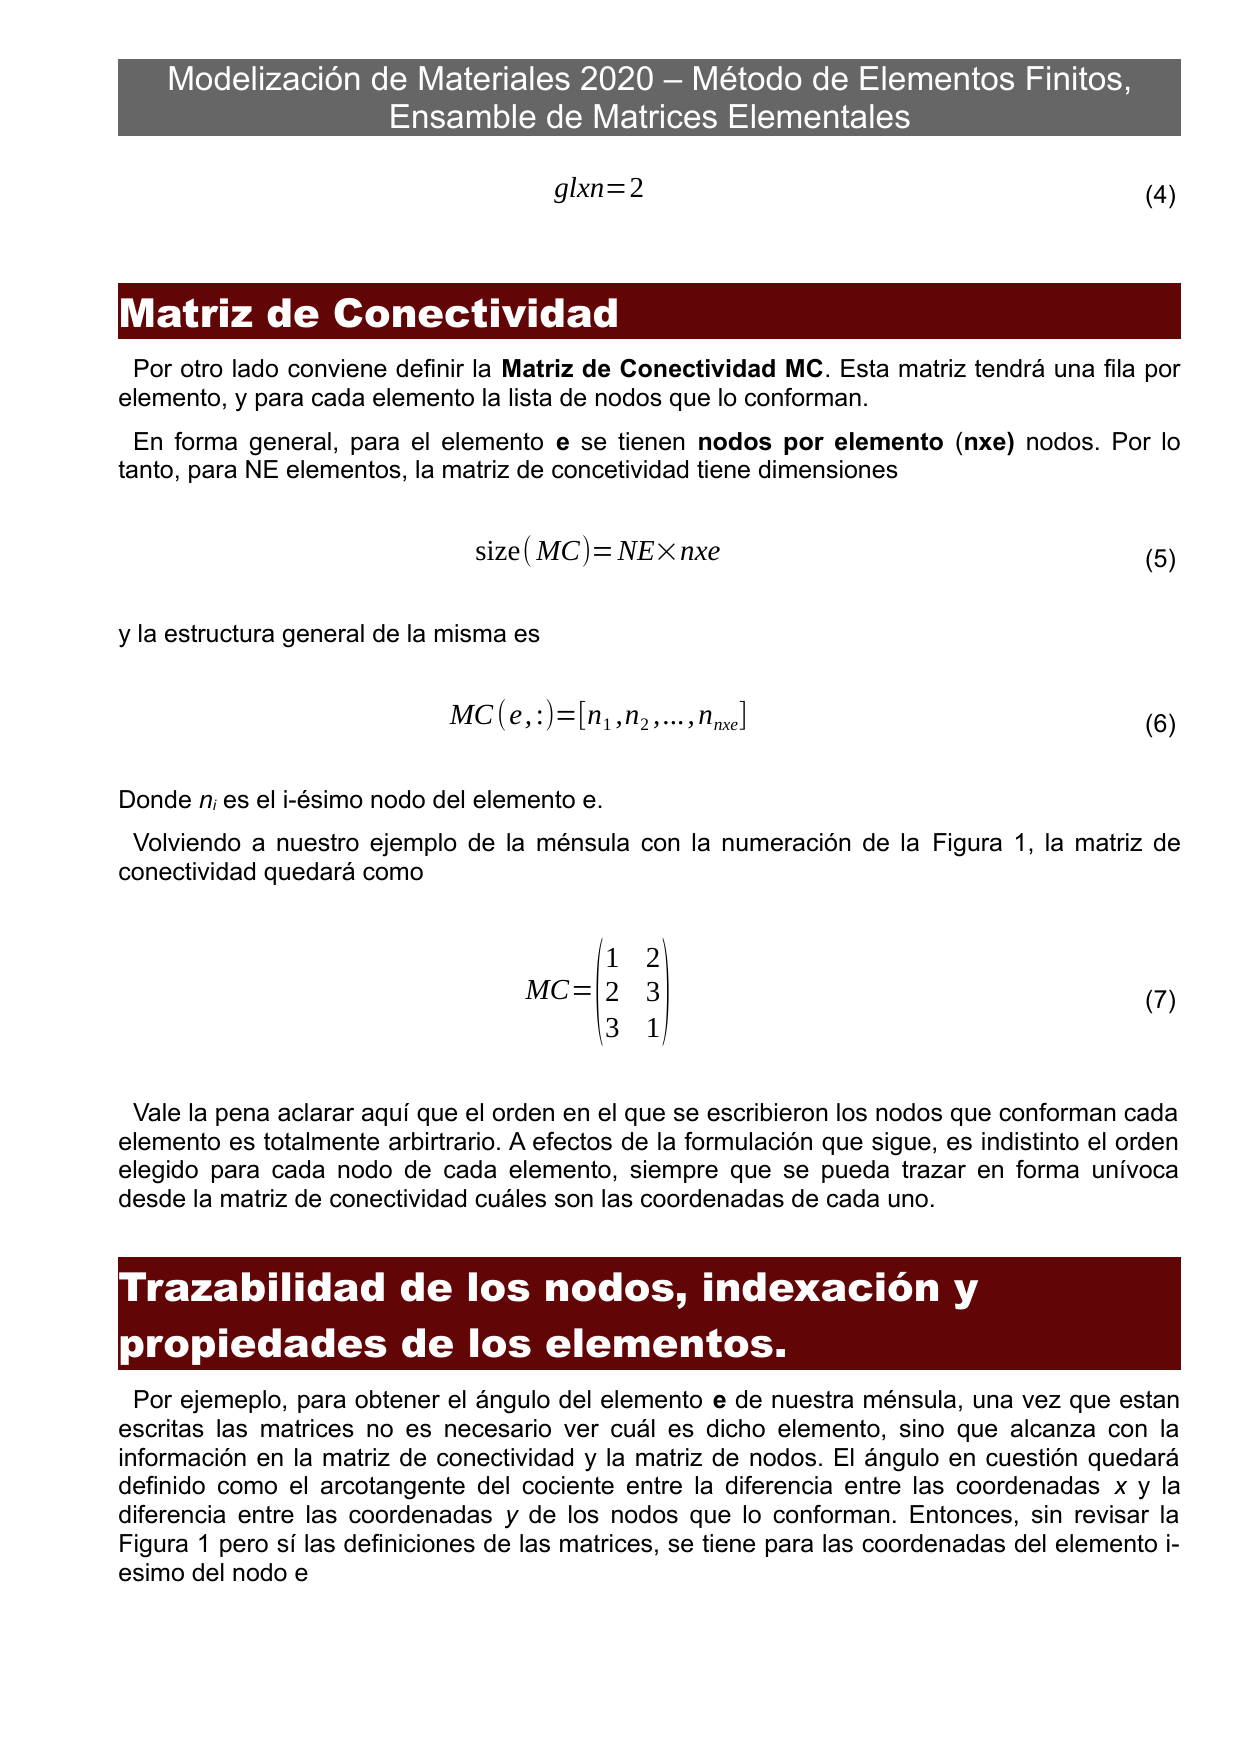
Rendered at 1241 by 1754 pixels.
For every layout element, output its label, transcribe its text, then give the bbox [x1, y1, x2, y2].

text Por ejemeplo, para obtener el ángulo del elemento e de nuestra ménsula, una vez que estan escritas las matrices no es necesario ver cuál es dicho elemento, sino que alcanza con la información en la matriz de conectividad y la matriz de nodos. El ángulo en cuestión quedará definido como el arcotangente del cociente entre la diferencia entre las coordenadas x y la diferencia entre las coordenadas y de los nodos que lo conforman. Entonces, sin revisar la Figura 1 pero sí las definiciones de las matrices, se tiene para las coordenadas del elemento i-esimo del nodo e [118, 1385, 1181, 1586]
table_header (6) [1063, 692, 1181, 755]
text En forma general, para el elemento e se tienen nodos por elemento (nxe) nodos. Por lo tanto, para NE elementos, la matriz de concetividad tiene dimensiones [118, 426, 1181, 484]
table_header [118, 692, 1063, 755]
table_header [118, 528, 1063, 589]
subtitle Matriz de Conectividad [118, 283, 1181, 339]
table_header [118, 930, 1063, 1068]
text Volviendo a nuestro ejemplo de la ménsula con la numeración de la Figura 1, la matriz de conectividad quedará como [118, 828, 1181, 886]
table_header (4) [1063, 165, 1181, 224]
subtitle Trazabilidad de los nodos, indexación y propiedades de los elementos. [118, 1257, 1181, 1370]
text Donde ni es el i-ésimo nodo del elemento e. [118, 785, 1181, 813]
table_header (7) [1063, 930, 1181, 1068]
text Vale la pena aclarar aquí que el orden en el que se escribieron los nodos que conforman cada elemento es totalmente arbirtrario. A efectos de la formulación que sigue, es indistinto el orden elegido para cada nodo de cada elemento, siempre que se pueda trazar en forma unívoca desde la matriz de conectividad cuáles son las coordenadas de cada uno. [118, 1098, 1181, 1213]
table_header [118, 165, 1063, 224]
text Por otro lado conviene definir la Matriz de Conectividad MC. Esta matriz tendrá una fila por elemento, y para cada elemento la lista de nodos que lo conforman. [118, 354, 1181, 412]
text y la estructura general de la misma es [118, 619, 1181, 647]
table_header (5) [1063, 528, 1181, 589]
